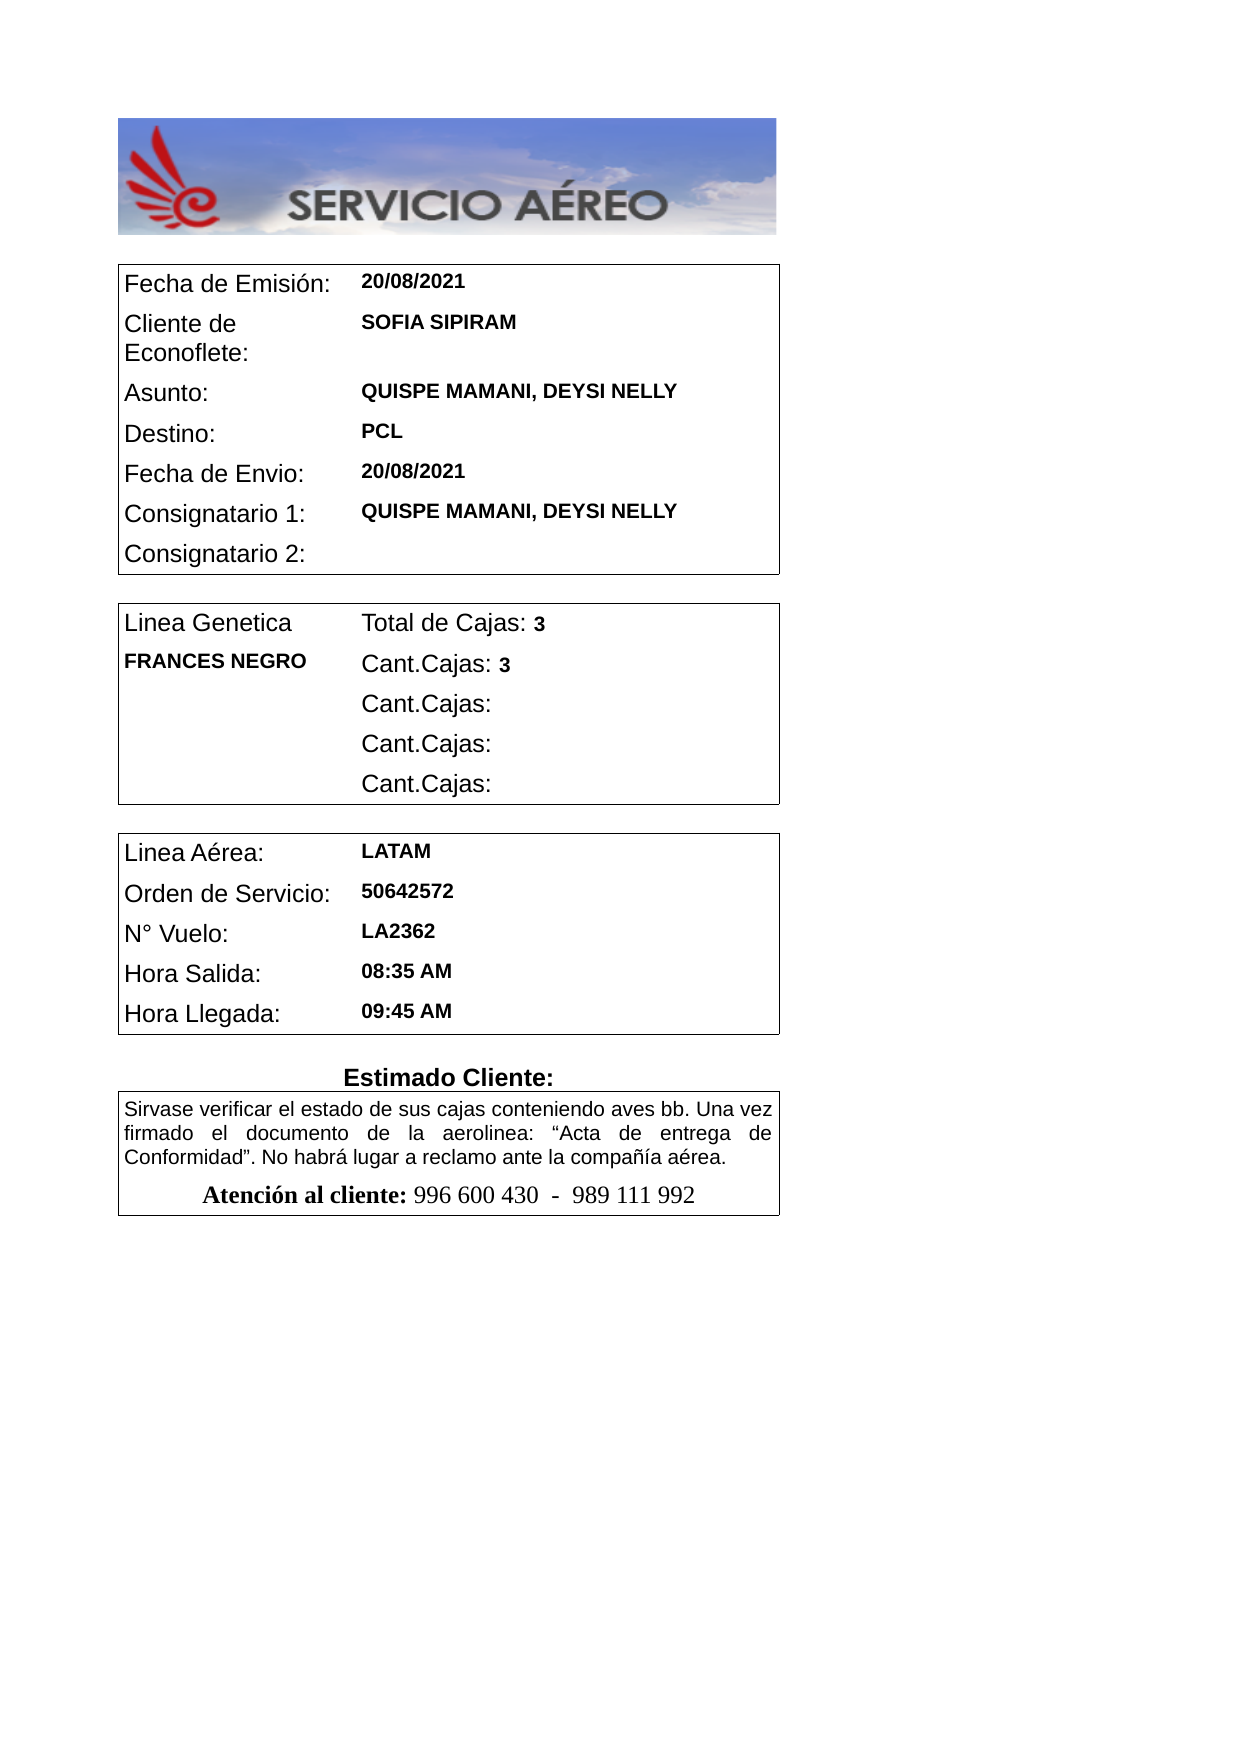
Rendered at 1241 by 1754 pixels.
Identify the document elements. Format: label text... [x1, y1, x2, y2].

table_cell [119, 683, 356, 723]
table_header Fecha de Emisión: [119, 265, 356, 304]
table_cell FRANCES NEGRO [119, 643, 356, 683]
table_cell Cant.Cajas: [356, 683, 779, 723]
table_header 20/08/2021 [356, 265, 779, 304]
table_cell Hora Llegada: [119, 994, 356, 1034]
table_cell [119, 723, 356, 763]
table_cell Consignatario 2: [119, 534, 356, 574]
table_cell 09:45 AM [356, 994, 779, 1034]
table_cell Consignatario 1: [119, 493, 356, 533]
picture [118, 118, 777, 235]
table_cell Asunto: [119, 373, 356, 413]
table_cell LA2362 [356, 913, 779, 953]
table_cell [356, 805, 779, 833]
table_cell [118, 575, 356, 603]
table_cell [356, 534, 779, 574]
table_cell Fecha de Envio: [119, 453, 356, 493]
table_cell Destino: [119, 413, 356, 453]
table_cell Cant.Cajas: [356, 764, 779, 804]
table_cell PCL [356, 413, 779, 453]
table_cell Orden de Servicio: [119, 873, 356, 913]
table_cell Linea Genetica [119, 604, 356, 643]
table_cell Sirvase verificar el estado de sus cajas conteniendo aves bb. Una vez firmado el documento de la aerolinea: “Acta de entrega de Conformidad”. No habrá lugar a reclamo ante la compañía aérea. [119, 1092, 779, 1175]
table_cell SOFIA SIPIRAM [356, 304, 779, 373]
table_cell Cant.Cajas: 3 [356, 643, 779, 683]
table_cell QUISPE MAMANI, DEYSI NELLY [356, 373, 779, 413]
table_cell [356, 575, 779, 603]
table_cell LATAM [356, 834, 779, 873]
table_cell 08:35 AM [356, 953, 779, 993]
table_cell [118, 805, 356, 833]
table_cell QUISPE MAMANI, DEYSI NELLY [356, 493, 779, 533]
table_cell Total de Cajas: 3 [356, 604, 779, 643]
table_cell Linea Aérea: [119, 834, 356, 873]
table_cell Atención al cliente: 996 600 430 - 989 111 992 [119, 1175, 779, 1215]
table_cell 20/08/2021 [356, 453, 779, 493]
table_cell 50642572 [356, 873, 779, 913]
table_cell Cant.Cajas: [356, 723, 779, 763]
table_cell Cliente de Econoflete: [119, 304, 356, 373]
table_cell Estimado Cliente: [118, 1035, 779, 1091]
table_cell Hora Salida: [119, 953, 356, 993]
table_cell N° Vuelo: [119, 913, 356, 953]
table_cell [119, 764, 356, 804]
